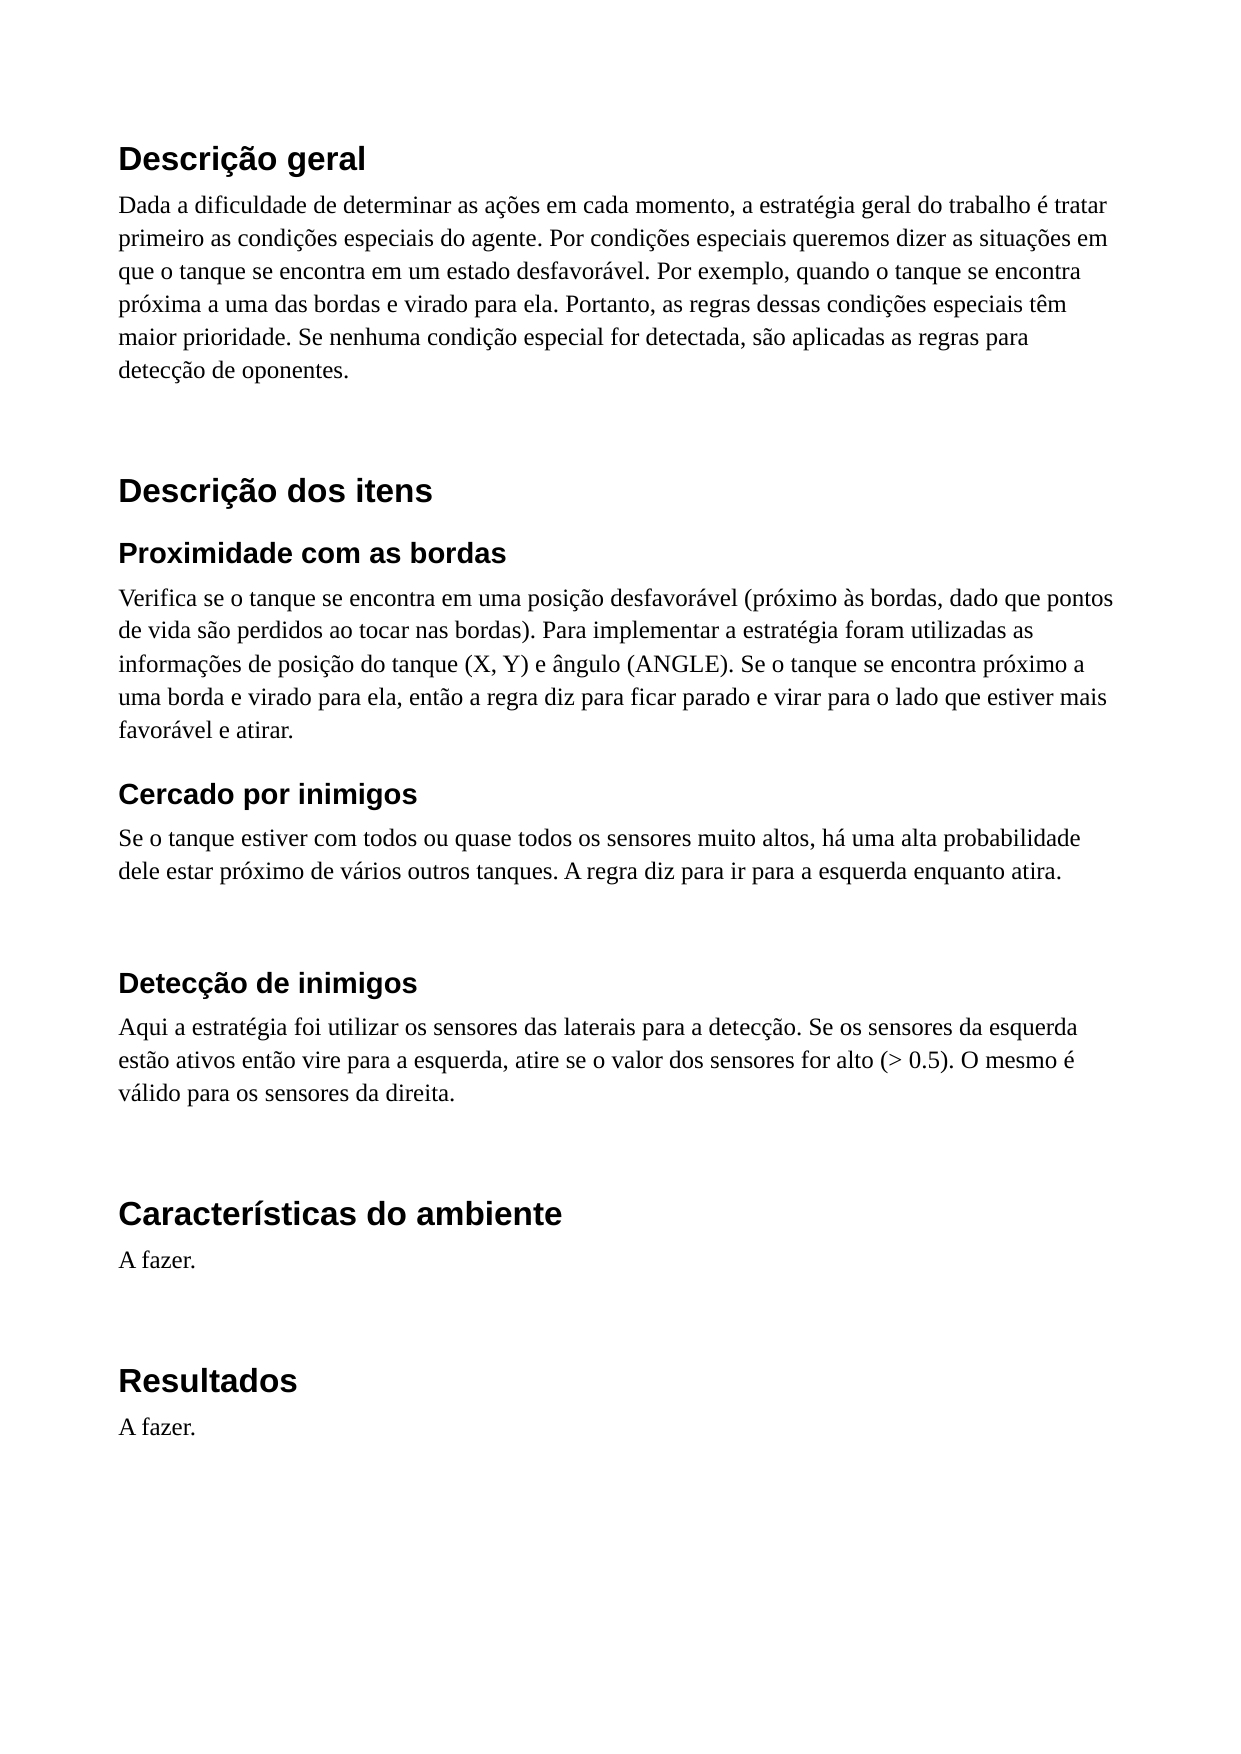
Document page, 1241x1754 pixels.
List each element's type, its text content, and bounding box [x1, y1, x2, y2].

text A fazer. [118, 1245, 1122, 1273]
text Verifica se o tanque se encontra em uma posição desfavorável (próximo às bordas, dado que pontos de vida são perdidos ao tocar nas bordas). Para implementar a estratégia foram utilizadas as informações de posição do tanque (X, Y) e ângulo (ANGLE). Se o tanque se encontra próximo a uma borda e virado para ela, então a regra diz para ficar parado e virar para o lado que estiver mais favorável e atirar. [118, 583, 1122, 743]
subtitle Cercado por inimigos [118, 777, 1122, 810]
subtitle Proximidade com as bordas [118, 537, 1122, 570]
text Dada a dificuldade de determinar as ações em cada momento, a estratégia geral do trabalho é tratar primeiro as condições especiais do agente. Por condições especiais queremos dizer as situações em que o tanque se encontra em um estado desfavorável. Por exemplo, quando o tanque se encontra próxima a uma das bordas e virado para ela. Portanto, as regras dessas condições especiais têm maior prioridade. Se nenhuma condição especial for detectada, são aplicadas as regras para detecção de oponentes. [118, 190, 1122, 384]
subtitle Descrição dos itens [118, 471, 1122, 509]
subtitle Características do ambiente [118, 1194, 1122, 1232]
subtitle Resultados [118, 1361, 1122, 1399]
subtitle Detecção de inimigos [118, 966, 1122, 999]
text A fazer. [118, 1412, 1122, 1441]
text Se o tanque estiver com todos ou quase todos os sensores muito altos, há uma alta probabilidade dele estar próximo de vários outros tanques. A regra diz para ir para a esquerda enquanto atira. [118, 823, 1122, 885]
text Aqui a estratégia foi utilizar os sensores das laterais para a detecção. Se os sensores da esquerda estão ativos então vire para a esquerda, atire se o valor dos sensores for alto (> 0.5). O mesmo é válido para os sensores da direita. [118, 1012, 1122, 1107]
subtitle Descrição geral [118, 139, 1122, 177]
